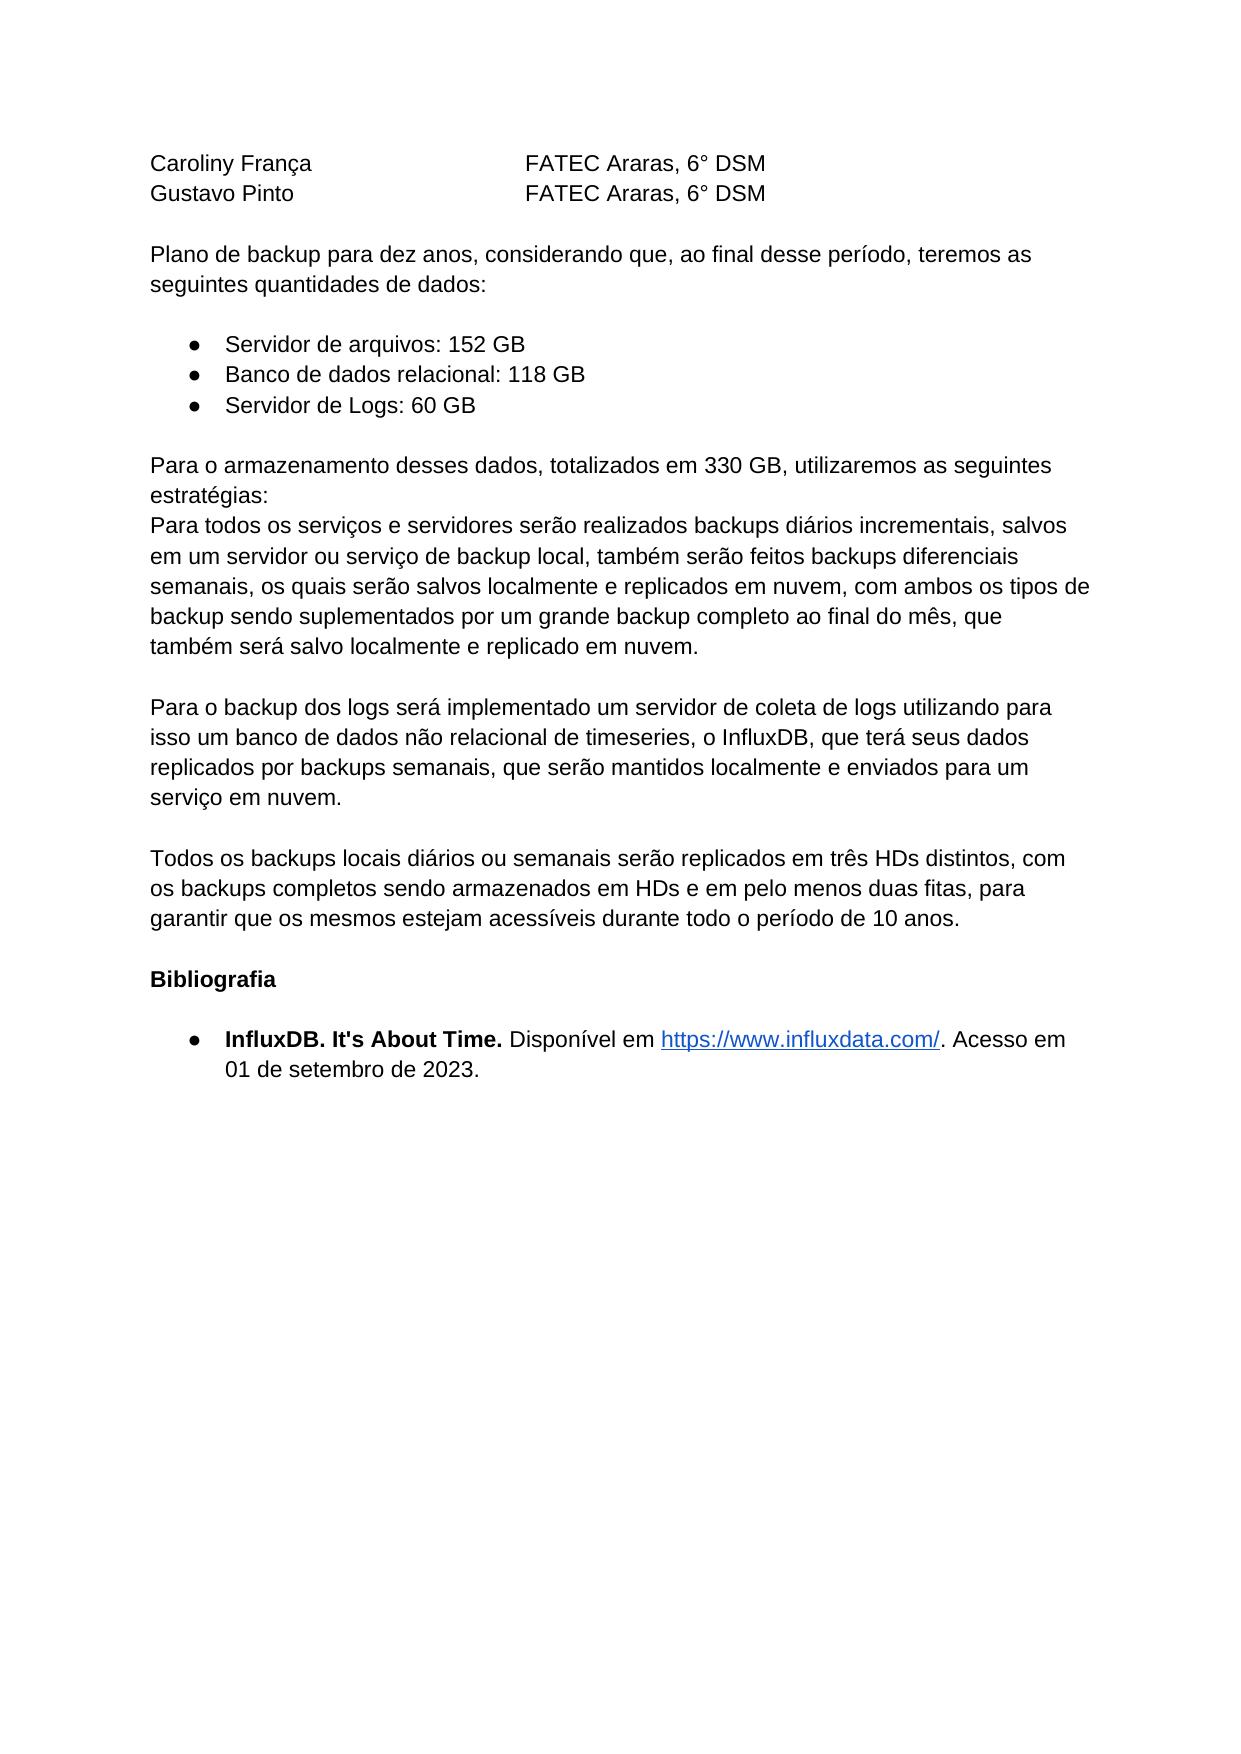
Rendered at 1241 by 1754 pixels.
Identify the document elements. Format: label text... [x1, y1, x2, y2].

text Para o armazenamento desses dados, totalizados em 330 GB, utilizaremos as seguintes estratégias: [150, 452, 1090, 509]
list Servidor de Logs: 60 GB [187, 392, 1090, 418]
list InfluxDB. It's About Time. Disponível em https://www.influxdata.com/. Acesso em 01 de setembro de 2023. [187, 1026, 1090, 1083]
text Gustavo Pinto FATEC Araras, 6° DSM [150, 180, 1090, 207]
text Bibliografia [150, 966, 1090, 992]
text Para o backup dos logs será implementado um servidor de coleta de logs utilizando para isso um banco de dados não relacional de timeseries, o InfluxDB, que terá seus dados replicados por backups semanais, que serão mantidos localmente e enviados para um serviço em nuvem. [150, 694, 1090, 811]
list Banco de dados relacional: 118 GB [187, 361, 1090, 388]
text Caroliny França FATEC Araras, 6° DSM [150, 150, 1090, 176]
text Para todos os serviços e servidores serão realizados backups diários incrementais, salvos em um servidor ou serviço de backup local, também serão feitos backups diferenciais semanais, os quais serão salvos localmente e replicados em nuvem, com ambos os tipos de backup sendo suplementados por um grande backup completo ao final do mês, que também será salvo localmente e replicado em nuvem. [150, 512, 1090, 660]
text Todos os backups locais diários ou semanais serão replicados em três HDs distintos, com os backups completos sendo armazenados em HDs e em pelo menos duas fitas, para garantir que os mesmos estejam acessíveis durante todo o período de 10 anos. [150, 845, 1090, 932]
list Servidor de arquivos: 152 GB [187, 331, 1090, 358]
text Plano de backup para dez anos, considerando que, ao final desse período, teremos as seguintes quantidades de dados: [150, 241, 1090, 297]
